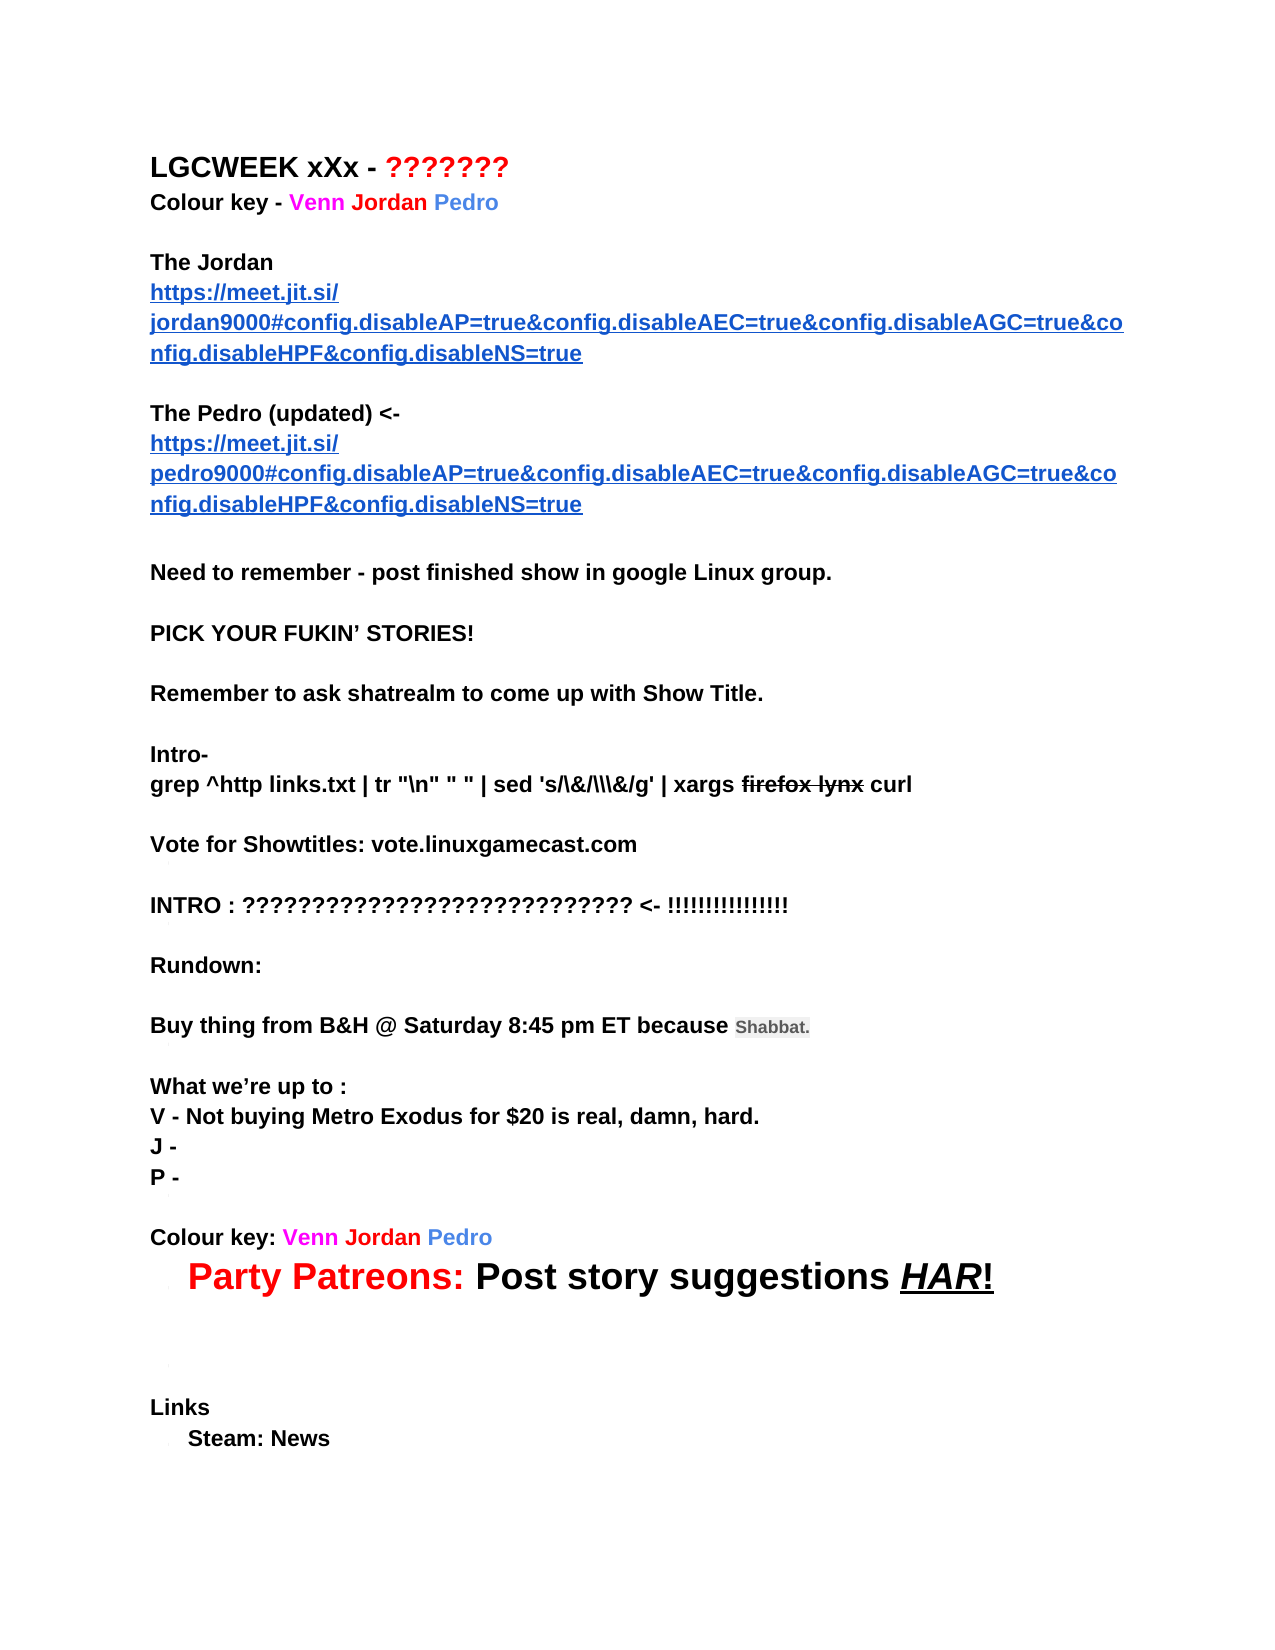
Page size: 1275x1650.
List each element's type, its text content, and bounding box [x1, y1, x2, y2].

text LGCWEEK xXx - ??????? [150, 150, 1125, 183]
text J - [150, 1133, 1125, 1160]
text Party Patreons: Post story suggestions HAR! [150, 1254, 1125, 1297]
text The Pedro (updated) <- [150, 400, 1125, 426]
text What we’re up to : [150, 1073, 1125, 1099]
text https://meet.jit.si/jordan9000#config.disableAP=true&config.disableAEC=true&config.disableAGC=true&config.disableHPF&config.disableNS=true [150, 279, 1125, 366]
text Buy thing from B&H @ Saturday 8:45 pm ET because Shabbat. [150, 1012, 1125, 1039]
text Rundown: [150, 952, 1125, 978]
text Vote for Showtitles: vote.linuxgamecast.com [150, 831, 1125, 858]
text INTRO : ???????????????????????????? <- !!!!!!!!!!!!!!!! [150, 892, 1125, 918]
text Intro- [150, 741, 1125, 767]
text P - [150, 1163, 1125, 1190]
text Colour key - Venn Jordan Pedro [150, 188, 1125, 215]
text grep ^http links.txt | tr "\n" " " | sed 's/\&/\\\&/g' | xargs firefox lynx curl [150, 771, 1125, 797]
text Colour key: Venn Jordan Pedro [150, 1224, 1125, 1250]
text Links [150, 1394, 1125, 1421]
text The Jordan [150, 249, 1125, 275]
text PICK YOUR FUKIN’ STORIES! [150, 620, 1125, 646]
text V - Not buying Metro Exodus for $20 is real, damn, hard. [150, 1103, 1125, 1129]
text https://meet.jit.si/pedro9000#config.disableAP=true&config.disableAEC=true&config.disableAGC=true&config.disableHPF&config.disableNS=true [150, 430, 1125, 517]
text Steam: News [150, 1424, 1125, 1451]
text Remember to ask shatrealm to come up with Show Title. [150, 680, 1125, 707]
text Need to remember - post finished show in google Linux group. [150, 559, 1125, 586]
